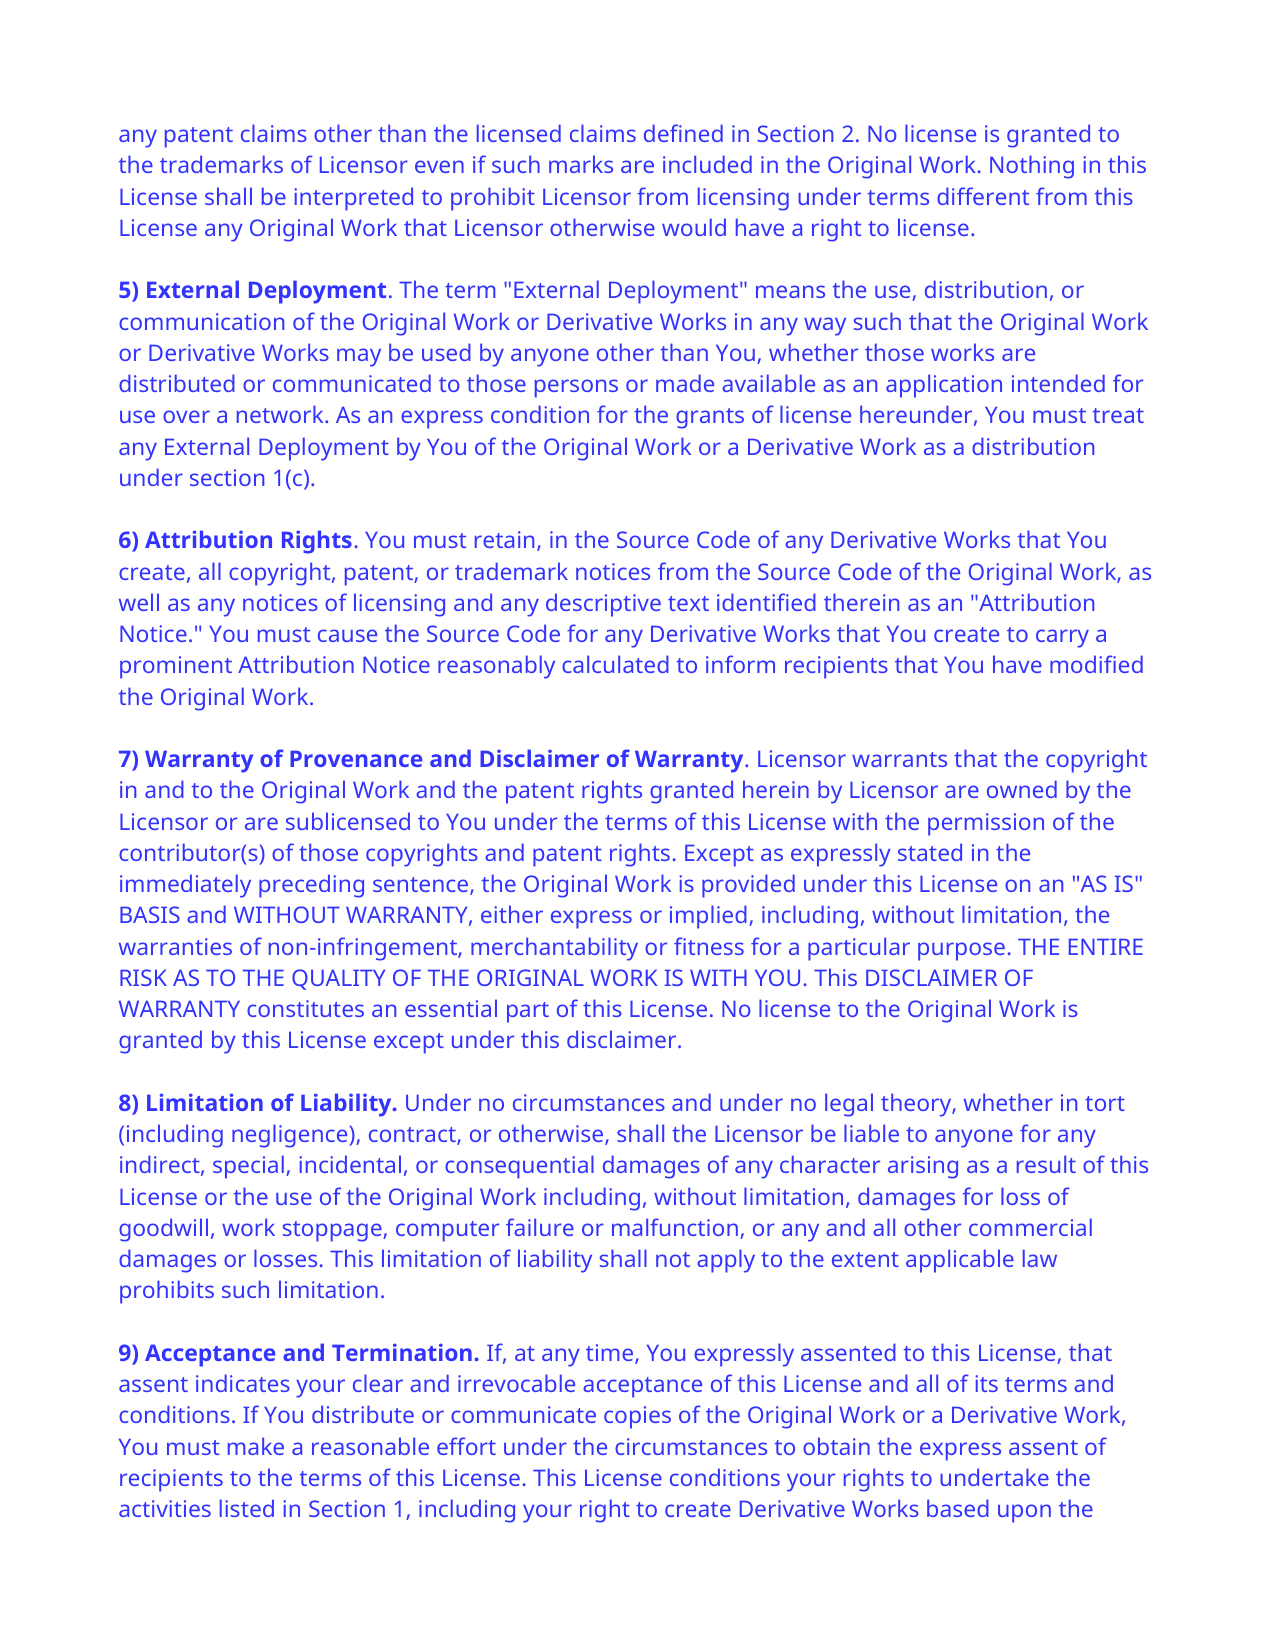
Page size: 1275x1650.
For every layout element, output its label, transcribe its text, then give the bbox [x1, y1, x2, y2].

text 8) Limitation of Liability. Under no circumstances and under no legal theory, whether in tort (including negligence), contract, or otherwise, shall the Licensor be liable to anyone for any indirect, special, incidental, or consequential damages of any character arising as a result of this License or the use of the Original Work including, without limitation, damages for loss of goodwill, work stoppage, computer failure or malfunction, or any and all other commercial damages or losses. This limitation of liability shall not apply to the extent applicable law prohibits such limitation. [118, 1087, 1157, 1306]
text any patent claims other than the licensed claims defined in Section 2. No license is granted to the trademarks of Licensor even if such marks are included in the Original Work. Nothing in this License shall be interpreted to prohibit Licensor from licensing under terms different from this License any Original Work that Licensor otherwise would have a right to license. [118, 118, 1157, 243]
text 5) External Deployment. The term "External Deployment" means the use, distribution, or communication of the Original Work or Derivative Works in any way such that the Original Work or Derivative Works may be used by anyone other than You, whether those works are distributed or communicated to those persons or made available as an application intended for use over a network. As an express condition for the grants of license hereunder, You must treat any External Deployment by You of the Original Work or a Derivative Work as a distribution under section 1(c). [118, 274, 1157, 493]
text 7) Warranty of Provenance and Disclaimer of Warranty. Licensor warrants that the copyright in and to the Original Work and the patent rights granted herein by Licensor are owned by the Licensor or are sublicensed to You under the terms of this License with the permission of the contributor(s) of those copyrights and patent rights. Except as expressly stated in the immediately preceding sentence, the Original Work is provided under this License on an "AS IS" BASIS and WITHOUT WARRANTY, either express or implied, including, without limitation, the warranties of non-infringement, merchantability or fitness for a particular purpose. THE ENTIRE RISK AS TO THE QUALITY OF THE ORIGINAL WORK IS WITH YOU. This DISCLAIMER OF WARRANTY constitutes an essential part of this License. No license to the Original Work is granted by this License except under this disclaimer. [118, 743, 1157, 1056]
text 9) Acceptance and Termination. If, at any time, You expressly assented to this License, that assent indicates your clear and irrevocable acceptance of this License and all of its terms and conditions. If You distribute or communicate copies of the Original Work or a Derivative Work, You must make a reasonable effort under the circumstances to obtain the express assent of recipients to the terms of this License. This License conditions your rights to undertake the activities listed in Section 1, including your right to create Derivative Works based upon the [118, 1337, 1157, 1524]
text 6) Attribution Rights. You must retain, in the Source Code of any Derivative Works that You create, all copyright, patent, or trademark notices from the Source Code of the Original Work, as well as any notices of licensing and any descriptive text identified therein as an "Attribution Notice." You must cause the Source Code for any Derivative Works that You create to carry a prominent Attribution Notice reasonably calculated to inform recipients that You have modified the Original Work. [118, 524, 1157, 712]
